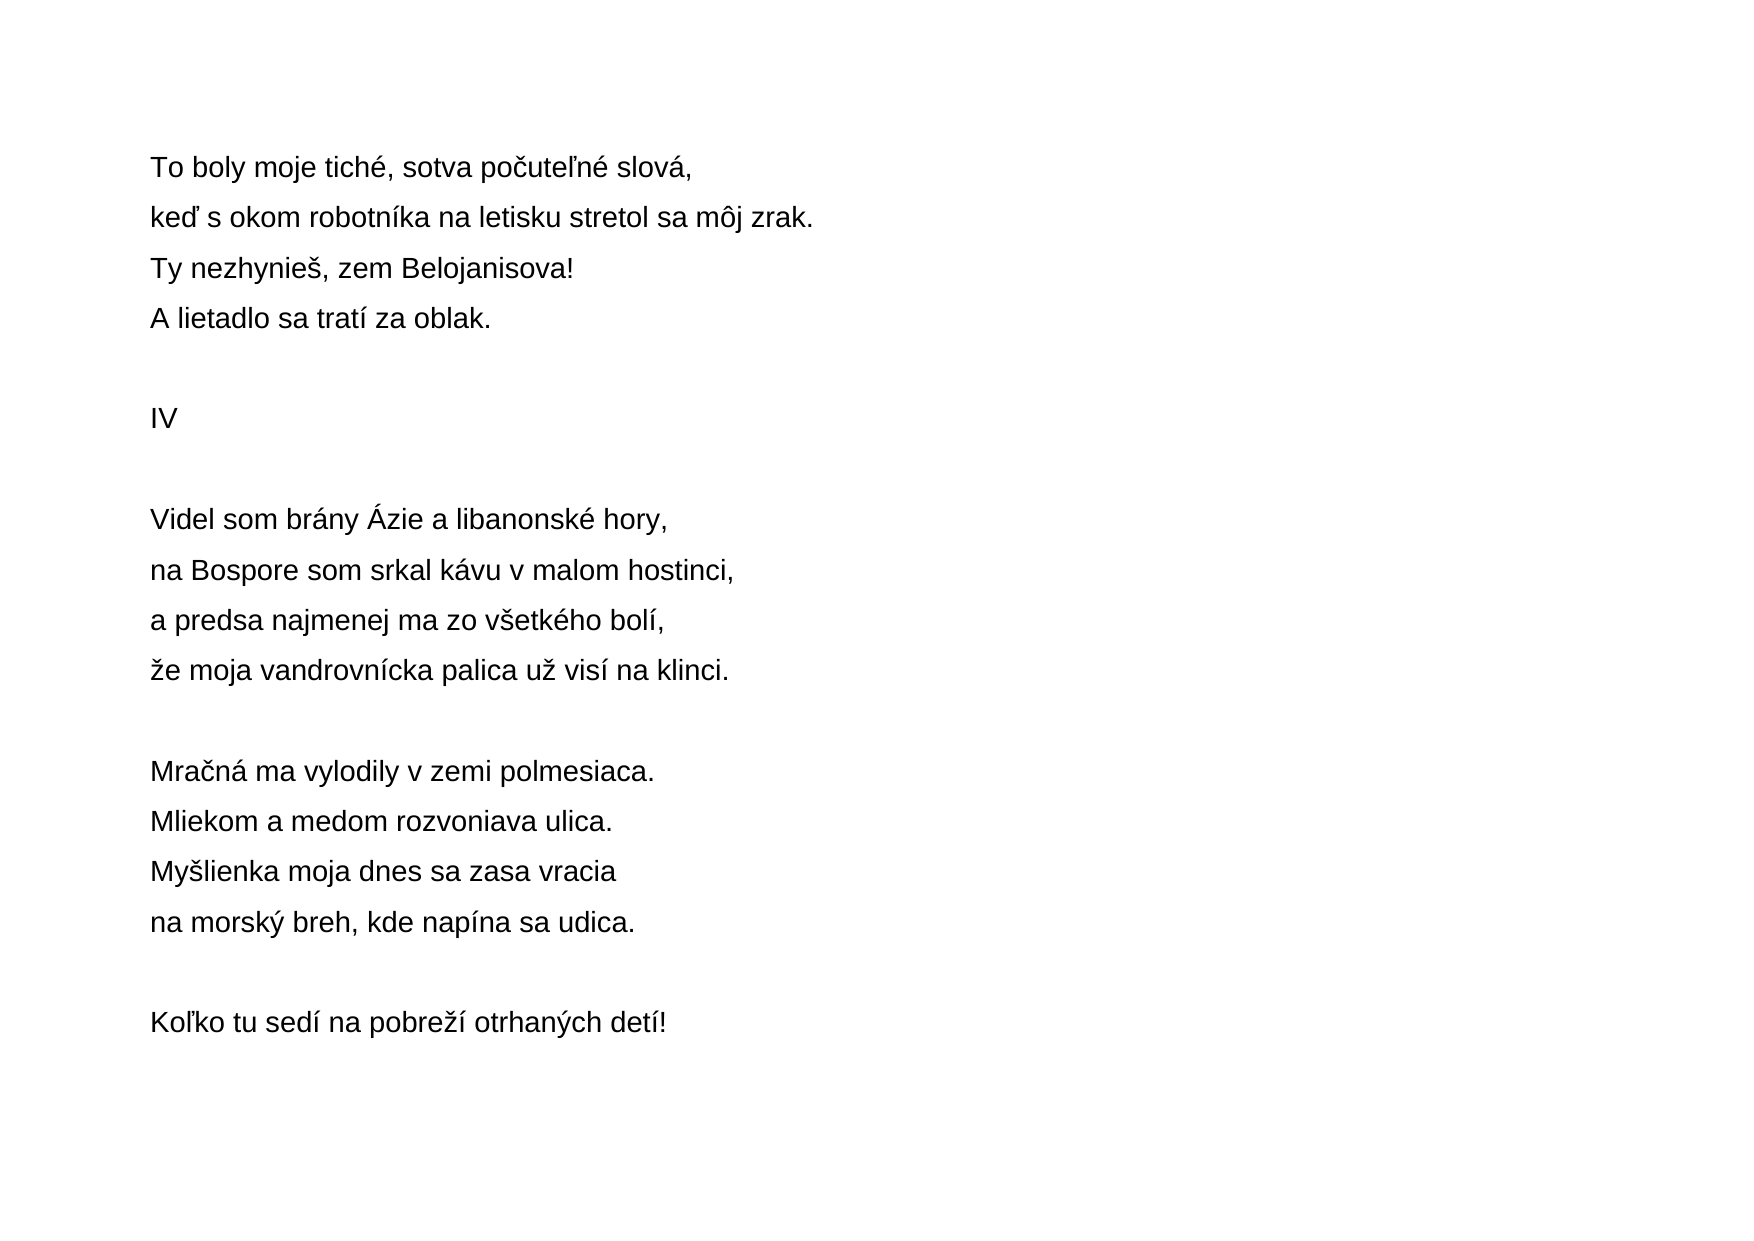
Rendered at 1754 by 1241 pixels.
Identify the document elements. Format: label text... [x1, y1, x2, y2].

text Mračná ma vylodily v zemi polmesiaca. [150, 754, 1243, 787]
text Koľko tu sedí na pobreží otrhaných detí! [150, 1005, 1243, 1039]
text že moja vandrovnícka palica už visí na klinci. [150, 653, 1243, 687]
text Mliekom a medom rozvoniava ulica. [150, 804, 1243, 838]
text To boly moje tiché, sotva počuteľné slová, [150, 150, 1243, 183]
text na morský breh, kde napína sa udica. [150, 905, 1243, 938]
text Ty nezhynieš, zem Belojanisova! [150, 251, 1243, 284]
text a predsa najmenej ma zo všetkého bolí, [150, 603, 1243, 636]
text Videl som brány Ázie a libanonské hory, [150, 502, 1243, 536]
text A lietadlo sa tratí za oblak. [150, 301, 1243, 334]
text na Bospore som srkal kávu v malom hostinci, [150, 552, 1243, 586]
text keď s okom robotníka na letisku stretol sa môj zrak. [150, 200, 1243, 234]
text IV [150, 402, 1243, 435]
text Myšlienka moja dnes sa zasa vracia [150, 854, 1243, 888]
